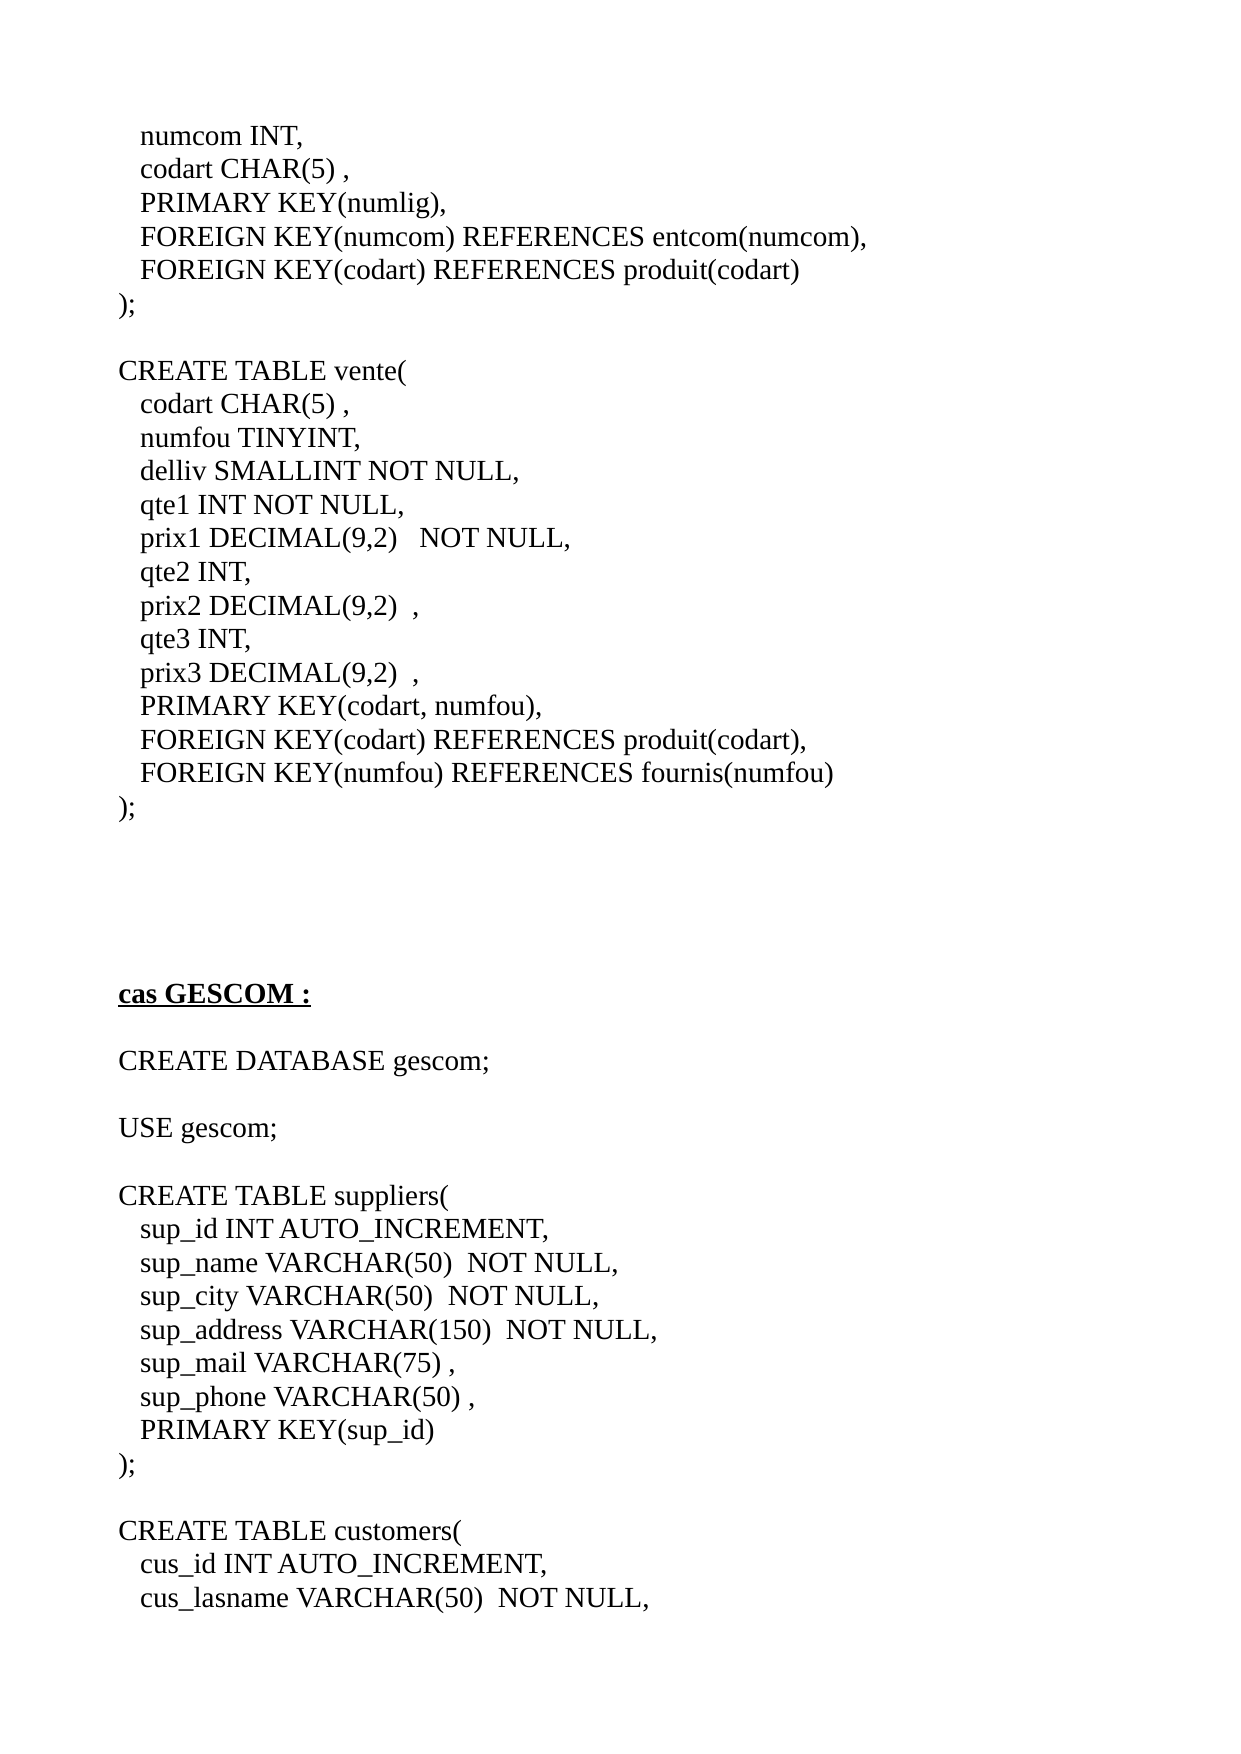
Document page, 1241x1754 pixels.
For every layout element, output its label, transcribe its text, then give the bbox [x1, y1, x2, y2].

text qte1 INT NOT NULL, [118, 487, 1122, 521]
text delliv SMALLINT NOT NULL, [118, 453, 1122, 487]
text ); [118, 1446, 1122, 1479]
text FOREIGN KEY(numfou) REFERENCES fournis(numfou) [118, 755, 1122, 789]
text codart CHAR(5) , [118, 152, 1122, 185]
text sup_id INT AUTO_INCREMENT, [118, 1211, 1122, 1245]
text PRIMARY KEY(codart, numfou), [118, 688, 1122, 722]
text ); [118, 789, 1122, 822]
text numfou TINYINT, [118, 420, 1122, 453]
text FOREIGN KEY(numcom) REFERENCES entcom(numcom), [118, 219, 1122, 252]
text sup_address VARCHAR(150) NOT NULL, [118, 1312, 1122, 1345]
text qte3 INT, [118, 621, 1122, 655]
text ); [118, 286, 1122, 319]
text cus_id INT AUTO_INCREMENT, [118, 1547, 1122, 1580]
text codart CHAR(5) , [118, 386, 1122, 420]
text CREATE TABLE vente( [118, 353, 1122, 386]
text CREATE TABLE suppliers( [118, 1178, 1122, 1211]
text sup_name VARCHAR(50) NOT NULL, [118, 1245, 1122, 1278]
text USE gescom; [118, 1111, 1122, 1144]
text prix3 DECIMAL(9,2) , [118, 655, 1122, 688]
text cas GESCOM : [118, 976, 1122, 1010]
text CREATE TABLE customers( [118, 1513, 1122, 1547]
text qte2 INT, [118, 554, 1122, 588]
text PRIMARY KEY(numlig), [118, 185, 1122, 219]
text sup_mail VARCHAR(75) , [118, 1345, 1122, 1379]
text FOREIGN KEY(codart) REFERENCES produit(codart) [118, 252, 1122, 286]
text CREATE DATABASE gescom; [118, 1043, 1122, 1077]
text cus_lasname VARCHAR(50) NOT NULL, [118, 1580, 1122, 1614]
text FOREIGN KEY(codart) REFERENCES produit(codart), [118, 722, 1122, 755]
text prix1 DECIMAL(9,2) NOT NULL, [118, 521, 1122, 554]
text numcom INT, [118, 118, 1122, 152]
text sup_phone VARCHAR(50) , [118, 1379, 1122, 1412]
text sup_city VARCHAR(50) NOT NULL, [118, 1278, 1122, 1312]
text prix2 DECIMAL(9,2) , [118, 588, 1122, 621]
text PRIMARY KEY(sup_id) [118, 1412, 1122, 1446]
